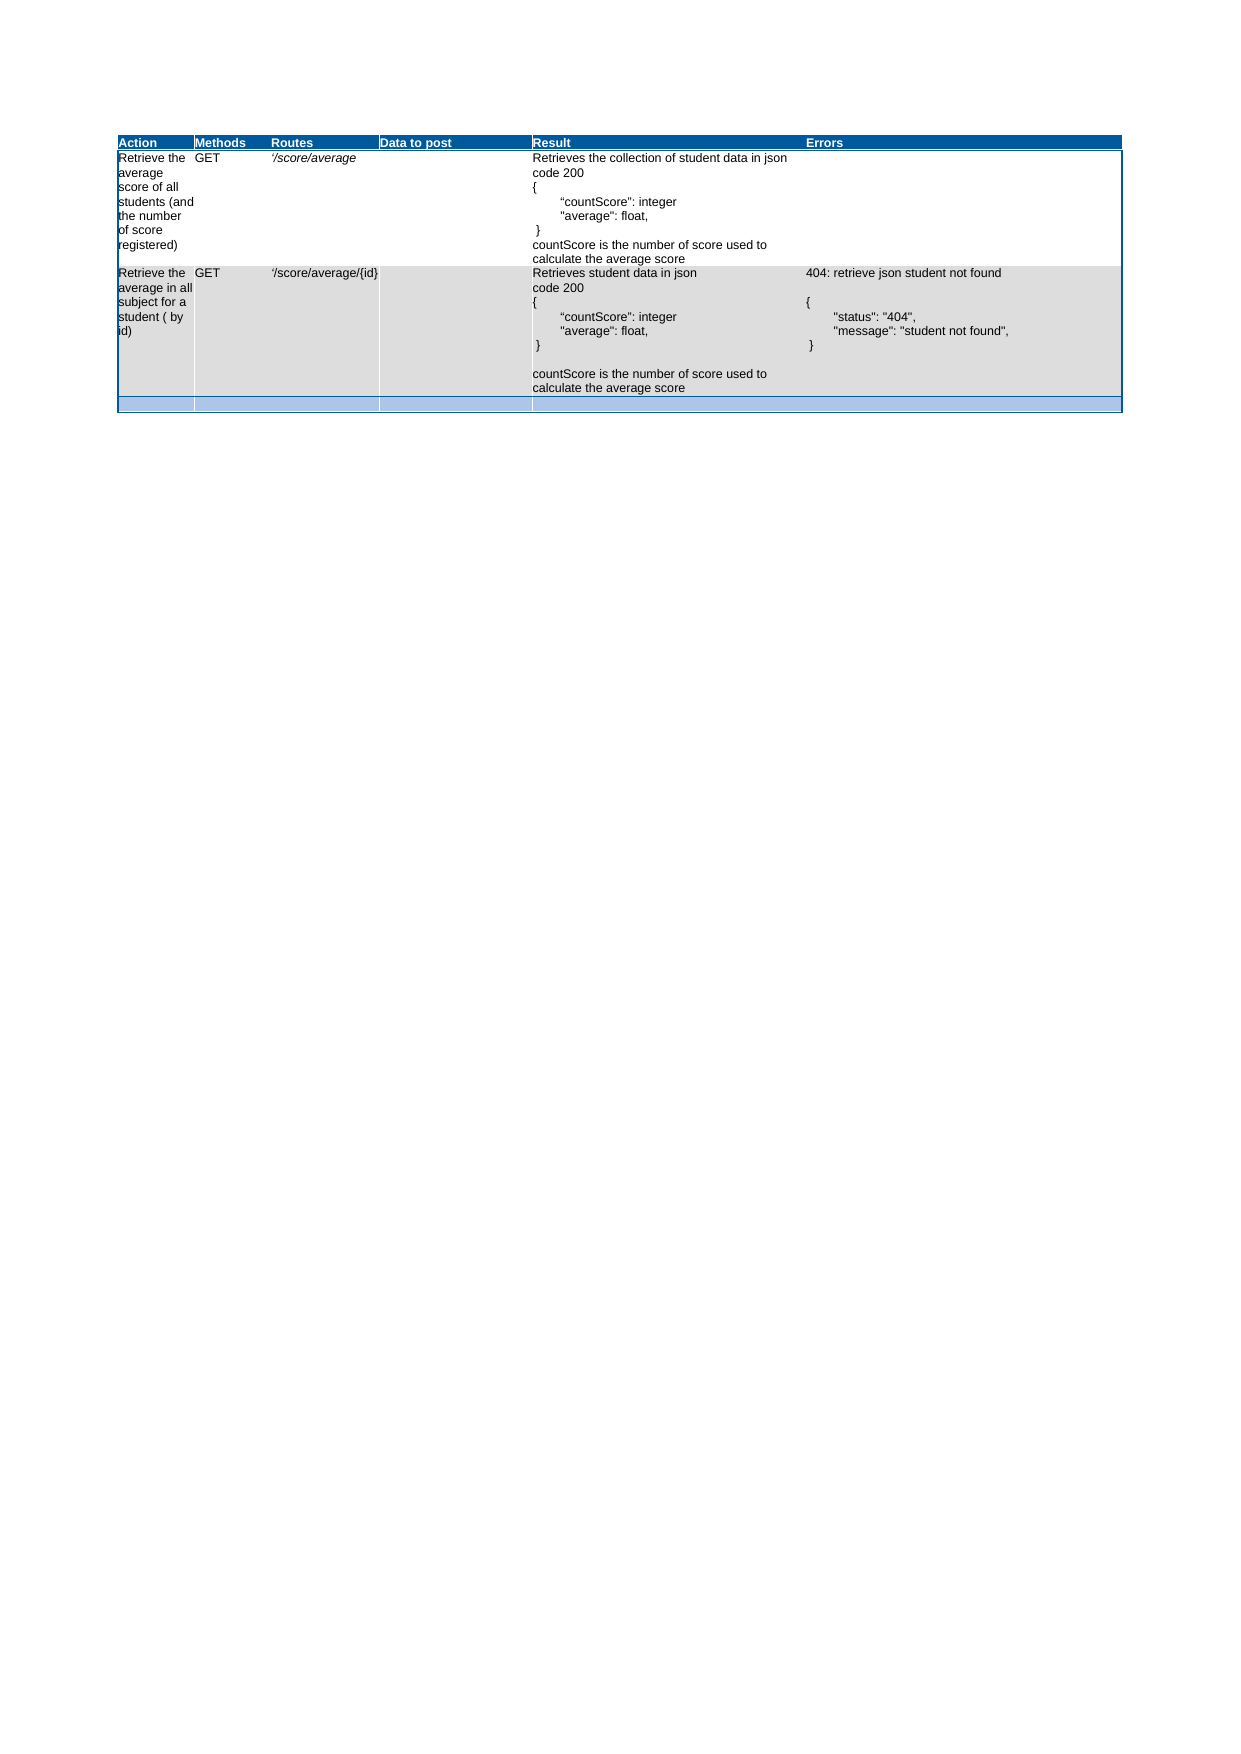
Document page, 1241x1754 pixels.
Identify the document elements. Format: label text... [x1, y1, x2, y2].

table_header Result [533, 135, 806, 149]
table_cell ‘/score/average [271, 151, 379, 266]
table_cell [380, 397, 532, 411]
table_cell Retrieves student data in json code 200 { “countScore”: integer "average": float, } countScore is the number of score used to calculate the average score [533, 266, 806, 396]
table_cell Retrieves the collection of student data in json code 200 { “countScore”: integer "average": float, } countScore is the number of score used to calculate the average score [533, 151, 806, 266]
table_cell GET [195, 151, 271, 266]
table_cell ‘/score/average/{id} [271, 266, 379, 396]
table_cell GET [195, 266, 271, 396]
table_cell [380, 266, 532, 396]
table_header Data to post [380, 135, 532, 149]
table_cell [271, 397, 379, 411]
table_cell 404: retrieve json student not found { "status": "404", "message": "student not found", } [806, 266, 1121, 396]
table_header Routes [271, 135, 379, 149]
table_cell [806, 151, 1121, 266]
table_cell [380, 151, 532, 266]
table_cell Retrieve the average in all subject for a student ( by id) [119, 266, 194, 396]
table_cell [806, 397, 1121, 411]
table_header Errors [806, 135, 1122, 149]
table_cell [533, 397, 806, 411]
table_header Methods [195, 135, 271, 149]
table_cell [195, 397, 271, 411]
table_cell Retrieve the average score of all students (and the number of score registered) [119, 151, 194, 266]
table_cell [119, 397, 194, 411]
table_header Action [118, 135, 194, 149]
